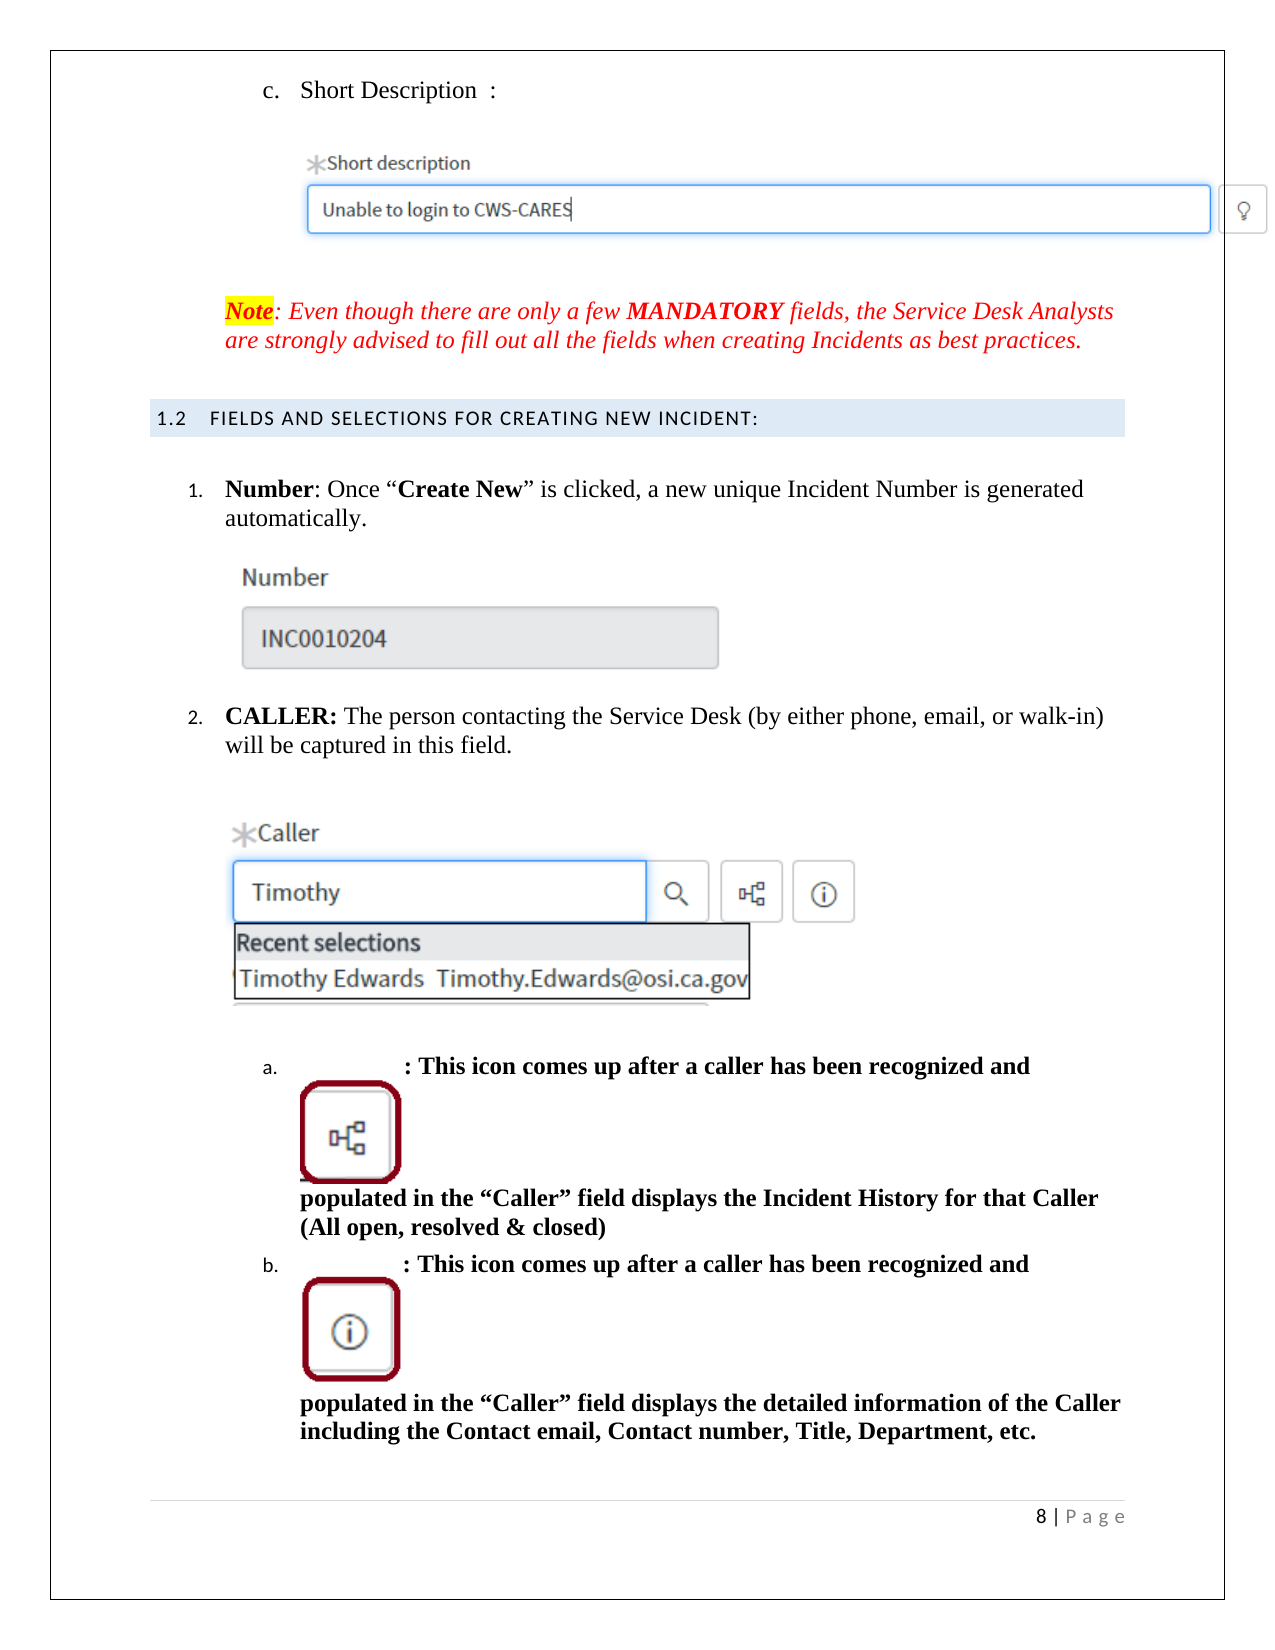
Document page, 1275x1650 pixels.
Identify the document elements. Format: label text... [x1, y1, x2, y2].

list Note: Even though there are only a few MANDATORY fields, the Service Desk Analysts are strongly advised to fill out all the fields when creating Incidents as best practices. [225, 296, 1125, 354]
list Short Description : [262, 75, 1125, 104]
subtitle FIELDS AND SELECTIONS FOR CREATING NEW INCIDENT: [156, 405, 1119, 431]
list CALLER: The person contacting the Service Desk (by either phone, email, or walk-in) will be captured in this field. [187, 701, 1125, 759]
list : This icon comes up after a caller has been recognized and populated in the “Caller” field displays the detailed information of the Caller including the Contact email, Contact number, Title, Department, etc. [262, 1249, 1125, 1445]
list : This icon comes up after a caller has been recognized and populated in the “Caller” field displays the Incident History for that Caller (All open, resolved & closed) [262, 1051, 1125, 1241]
list Number: Once “Create New” is clicked, a new unique Incident Number is generated automatically. [187, 474, 1125, 532]
